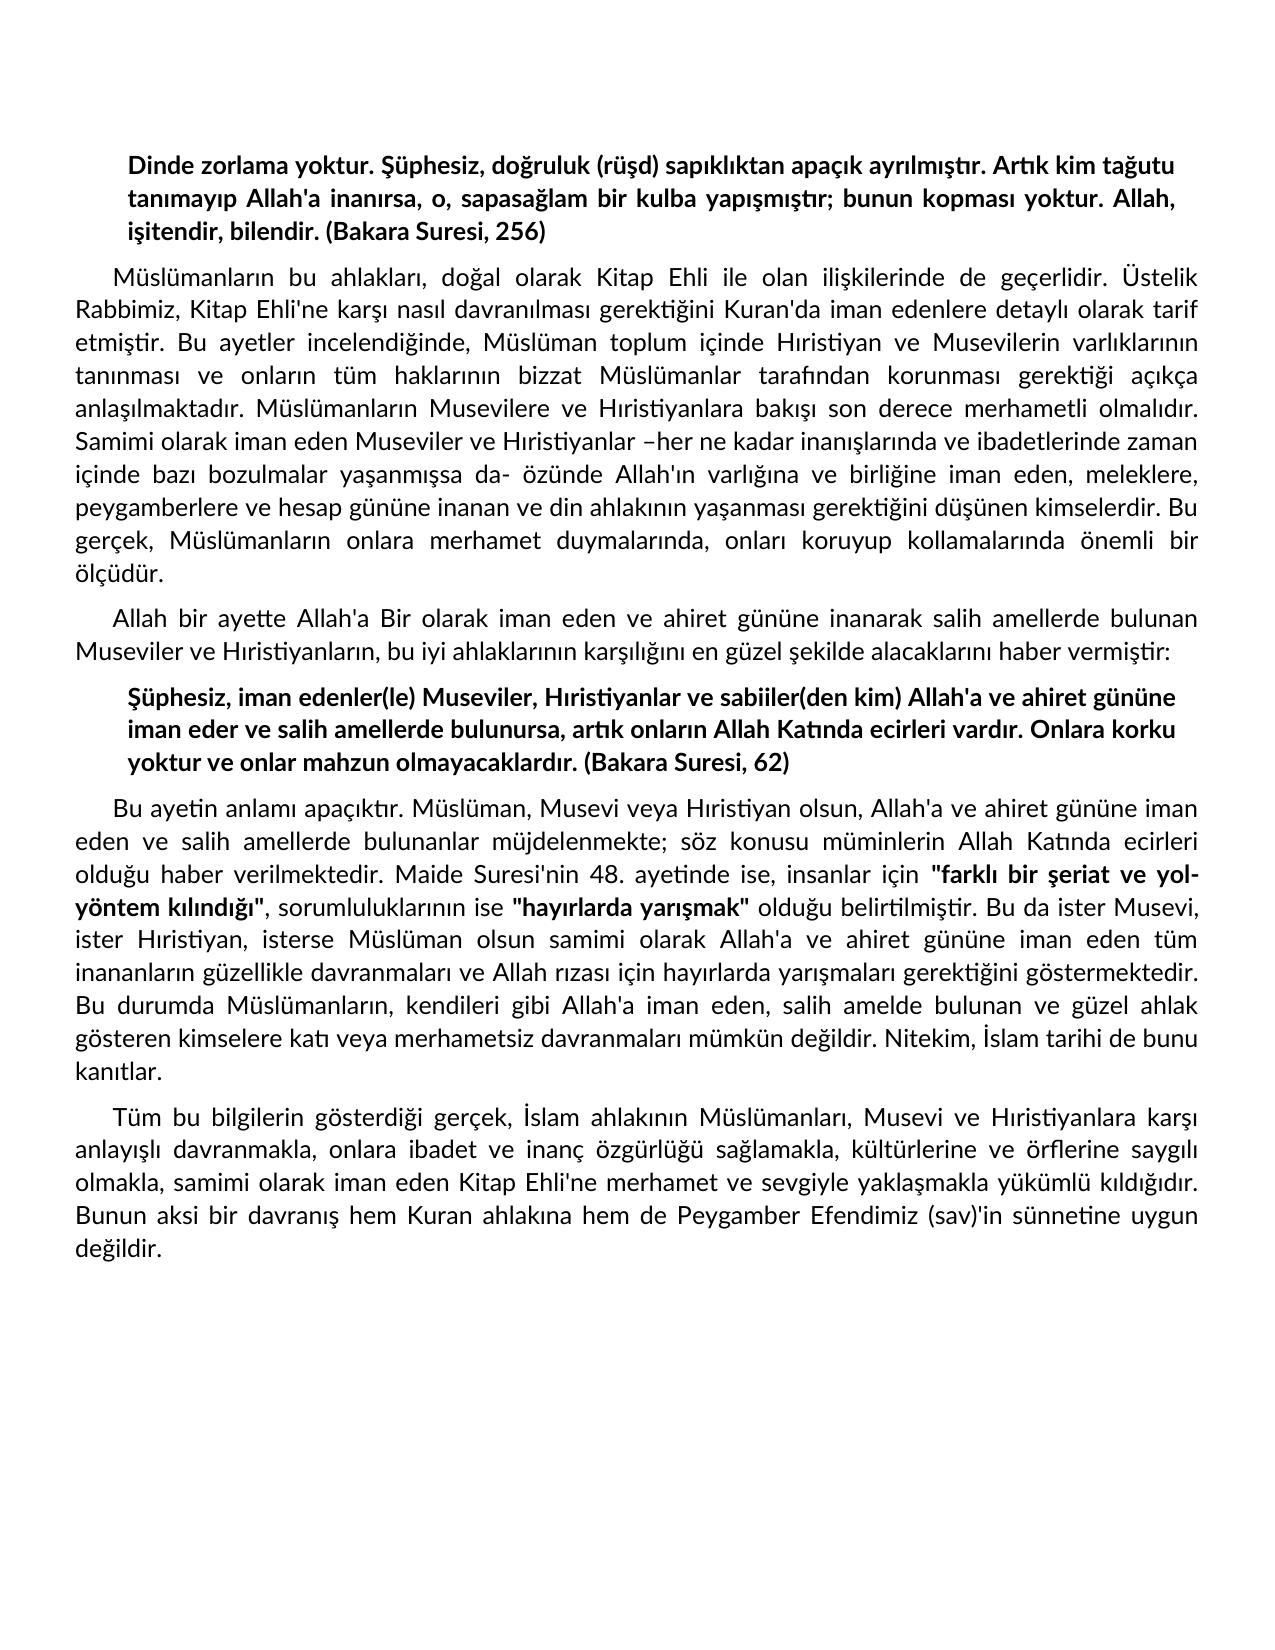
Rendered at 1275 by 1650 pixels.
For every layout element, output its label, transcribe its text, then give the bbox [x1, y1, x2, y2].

text Tüm bu bilgilerin gösterdiği gerçek, İslam ahlakının Müslümanları, Musevi ve Hıristiyanlara karşı anlayışlı davranmakla, onlara ibadet ve inanç özgürlüğü sağlamakla, kültürlerine ve örflerine saygılı olmakla, samimi olarak iman eden Kitap Ehli'ne merhamet ve sevgiyle yaklaşmakla yükümlü kıldığıdır. Bunun aksi bir davranış hem Kuran ahlakına hem de Peygamber Efendimiz (sav)'in sünnetine uygun değildir. [75, 1101, 1200, 1263]
text Dinde zorlama yoktur. Şüphesiz, doğruluk (rüşd) sapıklıktan apaçık ayrılmıştır. Artık kim tağutu tanımayıp Allah'a inanırsa, o, sapasağlam bir kulba yapışmıştır; bunun kopması yoktur. Allah, işitendir, bilendir. (Bakara Suresi, 256) [127, 150, 1177, 246]
text Bu ayetin anlamı apaçıktır. Müslüman, Musevi veya Hıristiyan olsun, Allah'a ve ahiret gününe iman eden ve salih amellerde bulunanlar müjdelenmekte; söz konusu müminlerin Allah Katında ecirleri olduğu haber verilmektedir. Maide Suresi'nin 48. ayetinde ise, insanlar için "farklı bir şeriat ve yol-yöntem kılındığı", sorumluluklarının ise "hayırlarda yarışmak" olduğu belirtilmiştir. Bu da ister Musevi, ister Hıristiyan, isterse Müslüman olsun samimi olarak Allah'a ve ahiret gününe iman eden tüm inananların güzellikle davranmaları ve Allah rızası için hayırlarda yarışmaları gerektiğini göstermektedir. Bu durumda Müslümanların, kendileri gibi Allah'a iman eden, salih amelde bulunan ve güzel ahlak gösteren kimselere katı veya merhametsiz davranmaları mümkün değildir. Nitekim, İslam tarihi de bunu kanıtlar. [75, 792, 1200, 1086]
text Şüphesiz, iman edenler(le) Museviler, Hıristiyanlar ve sabiiler(den kim) Allah'a ve ahiret gününe iman eder ve salih amellerde bulunursa, artık onların Allah Katında ecirleri vardır. Onlara korku yoktur ve onlar mahzun olmayacaklardır. (Bakara Suresi, 62) [127, 681, 1177, 777]
text Allah bir ayette Allah'a Bir olarak iman eden ve ahiret gününe inanarak salih amellerde bulunan Museviler ve Hıristiyanların, bu iyi ahlaklarının karşılığını en güzel şekilde alacaklarını haber vermiştir: [75, 603, 1200, 666]
text Müslümanların bu ahlakları, doğal olarak Kitap Ehli ile olan ilişkilerinde de geçerlidir. Üstelik Rabbimiz, Kitap Ehli'ne karşı nasıl davranılması gerektiğini Kuran'da iman edenlere detaylı olarak tarif etmiştir. Bu ayetler incelendiğinde, Müslüman toplum içinde Hıristiyan ve Musevilerin varlıklarının tanınması ve onların tüm haklarının bizzat Müslümanlar tarafından korunması gerektiği açıkça anlaşılmaktadır. Müslümanların Musevilere ve Hıristiyanlara bakışı son derece merhametli olmalıdır. Samimi olarak iman eden Museviler ve Hıristiyanlar –her ne kadar inanışlarında ve ibadetlerinde zaman içinde bazı bozulmalar yaşanmışsa da- özünde Allah'ın varlığına ve birliğine iman eden, meleklere, peygamberlere ve hesap gününe inanan ve din ahlakının yaşanması gerektiğini düşünen kimselerdir. Bu gerçek, Müslümanların onlara merhamet duymalarında, onları koruyup kollamalarında önemli bir ölçüdür. [75, 261, 1200, 587]
